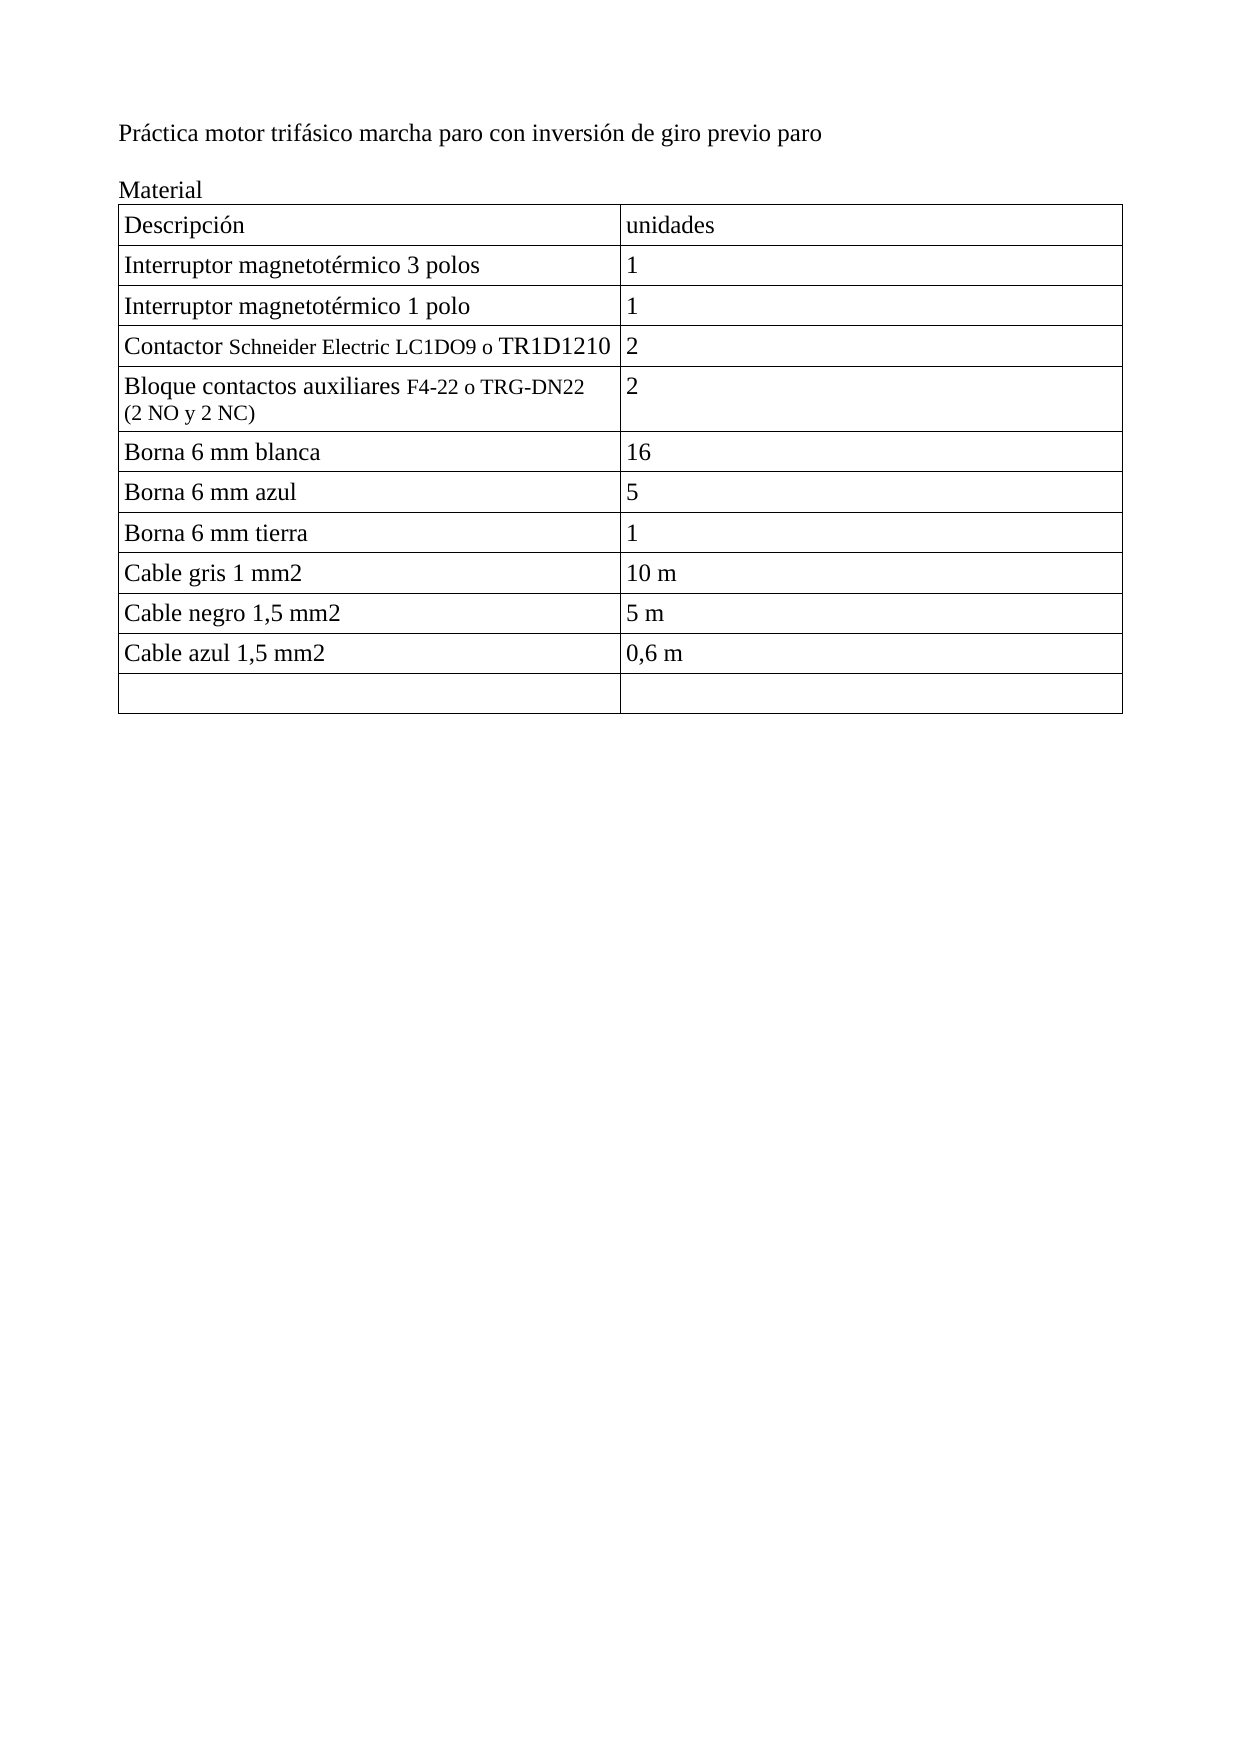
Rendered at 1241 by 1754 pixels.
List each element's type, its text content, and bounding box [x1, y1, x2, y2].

table_header unidades [621, 205, 1122, 245]
table_cell 0,6 m [621, 634, 1122, 673]
table_cell 16 [621, 432, 1122, 471]
table_cell 5 [621, 472, 1122, 512]
table_header Descripción [119, 205, 620, 245]
table_cell Cable azul 1,5 mm2 [119, 634, 620, 673]
table_cell Interruptor magnetotérmico 1 polo [119, 286, 620, 325]
table_cell Borna 6 mm blanca [119, 432, 620, 471]
table_cell 2 [621, 326, 1122, 366]
table_cell 5 m [621, 594, 1122, 633]
table_cell Cable gris 1 mm2 [119, 553, 620, 592]
table_cell Contactor Schneider Electric LC1DO9 o TR1D1210 [119, 326, 620, 366]
table_cell 2 [621, 367, 1122, 431]
table_cell [119, 674, 620, 713]
table_cell 10 m [621, 553, 1122, 592]
table_cell Interruptor magnetotérmico 3 polos [119, 246, 620, 285]
table_cell Borna 6 mm tierra [119, 513, 620, 552]
table_cell Cable negro 1,5 mm2 [119, 594, 620, 633]
text Práctica motor trifásico marcha paro con inversión de giro previo paro [118, 118, 1122, 147]
table_cell [621, 674, 1122, 713]
table_cell Bloque contactos auxiliares F4-22 o TRG-DN22 (2 NO y 2 NC) [119, 367, 620, 431]
table_cell Borna 6 mm azul [119, 472, 620, 512]
text Material [118, 176, 1122, 204]
table_cell 1 [621, 286, 1122, 325]
table_cell 1 [621, 246, 1122, 285]
table_cell 1 [621, 513, 1122, 552]
